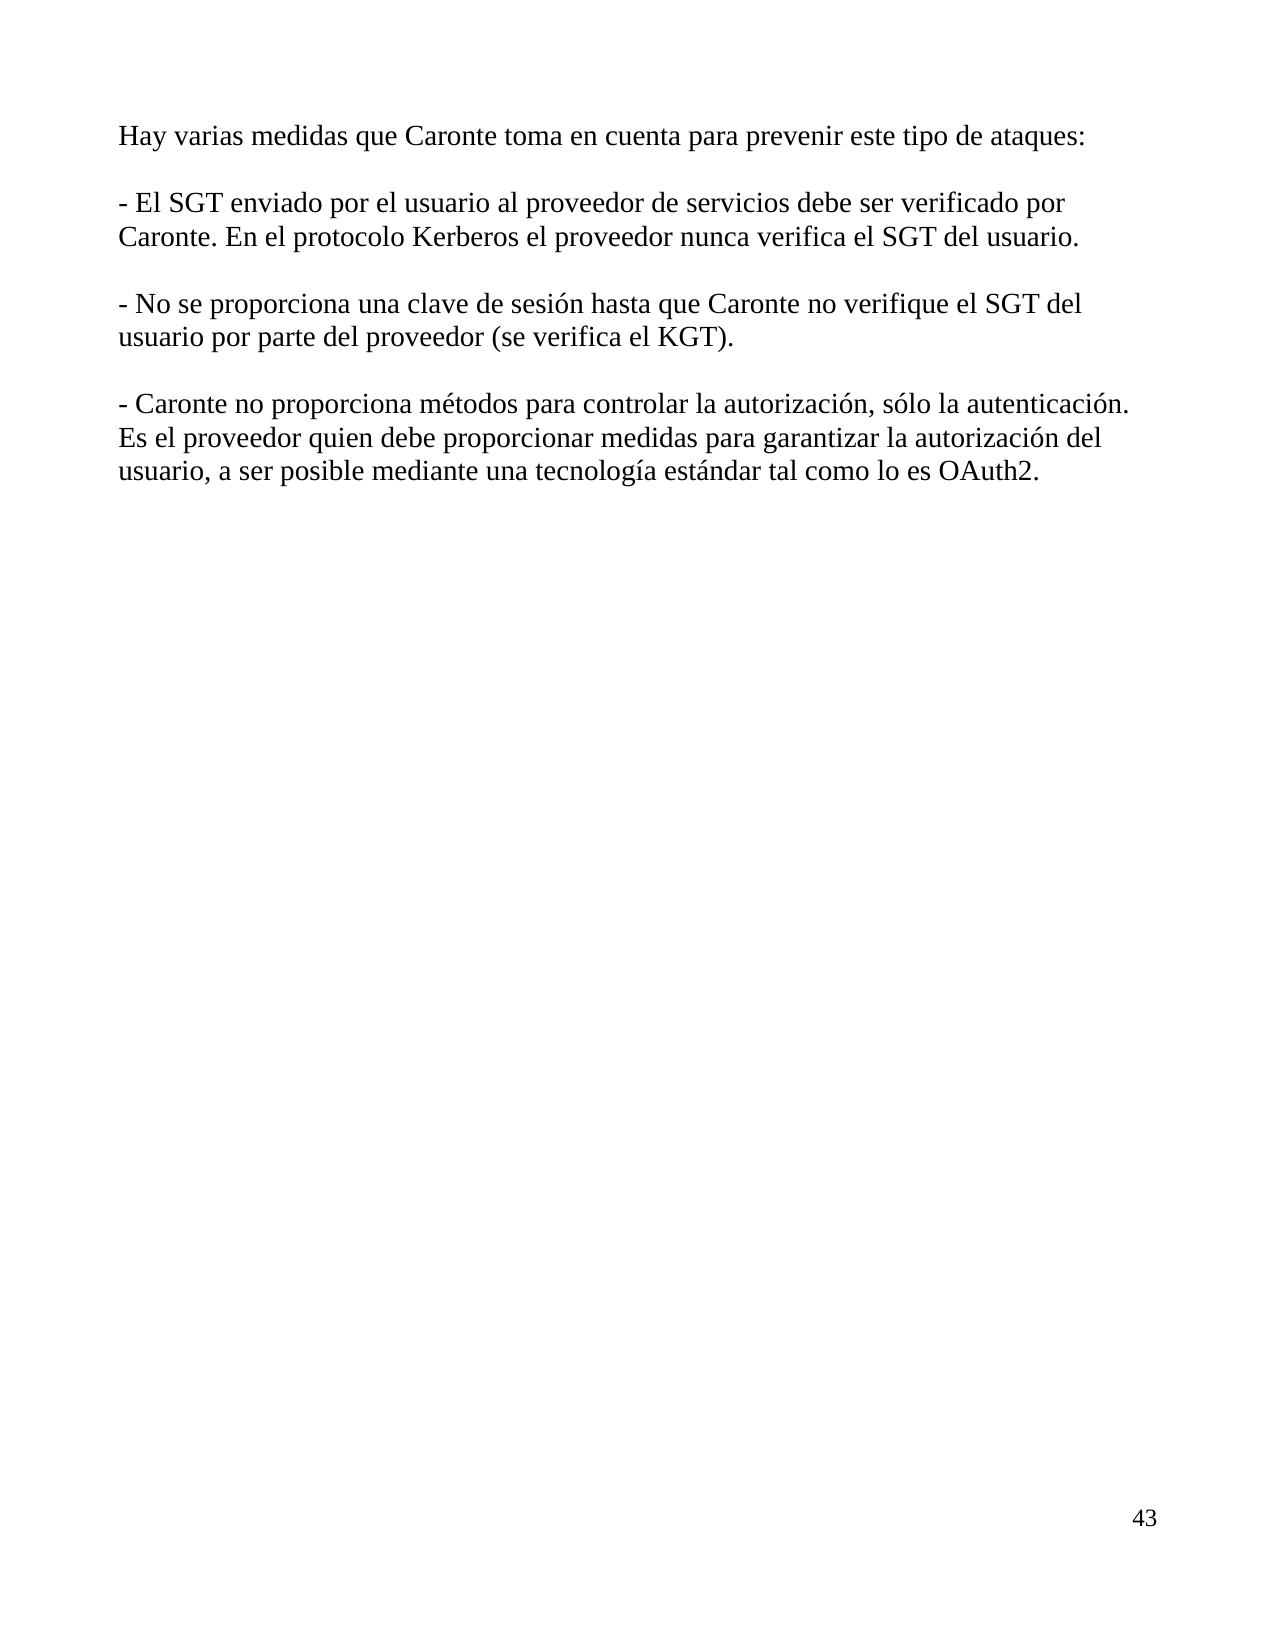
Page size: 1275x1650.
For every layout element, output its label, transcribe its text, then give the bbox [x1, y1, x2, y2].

text - El SGT enviado por el usuario al proveedor de servicios debe ser verificado por Caronte. En el protocolo Kerberos el proveedor nunca verifica el SGT del usuario. [118, 185, 1157, 252]
text - No se proporciona una clave de sesión hasta que Caronte no verifique el SGT del usuario por parte del proveedor (se verifica el KGT). [118, 286, 1157, 353]
text - Caronte no proporciona métodos para controlar la autorización, sólo la autenticación. Es el proveedor quien debe proporcionar medidas para garantizar la autorización del usuario, a ser posible mediante una tecnología estándar tal como lo es OAuth2. [118, 386, 1157, 487]
text Hay varias medidas que Caronte toma en cuenta para prevenir este tipo de ataques: [118, 118, 1157, 152]
